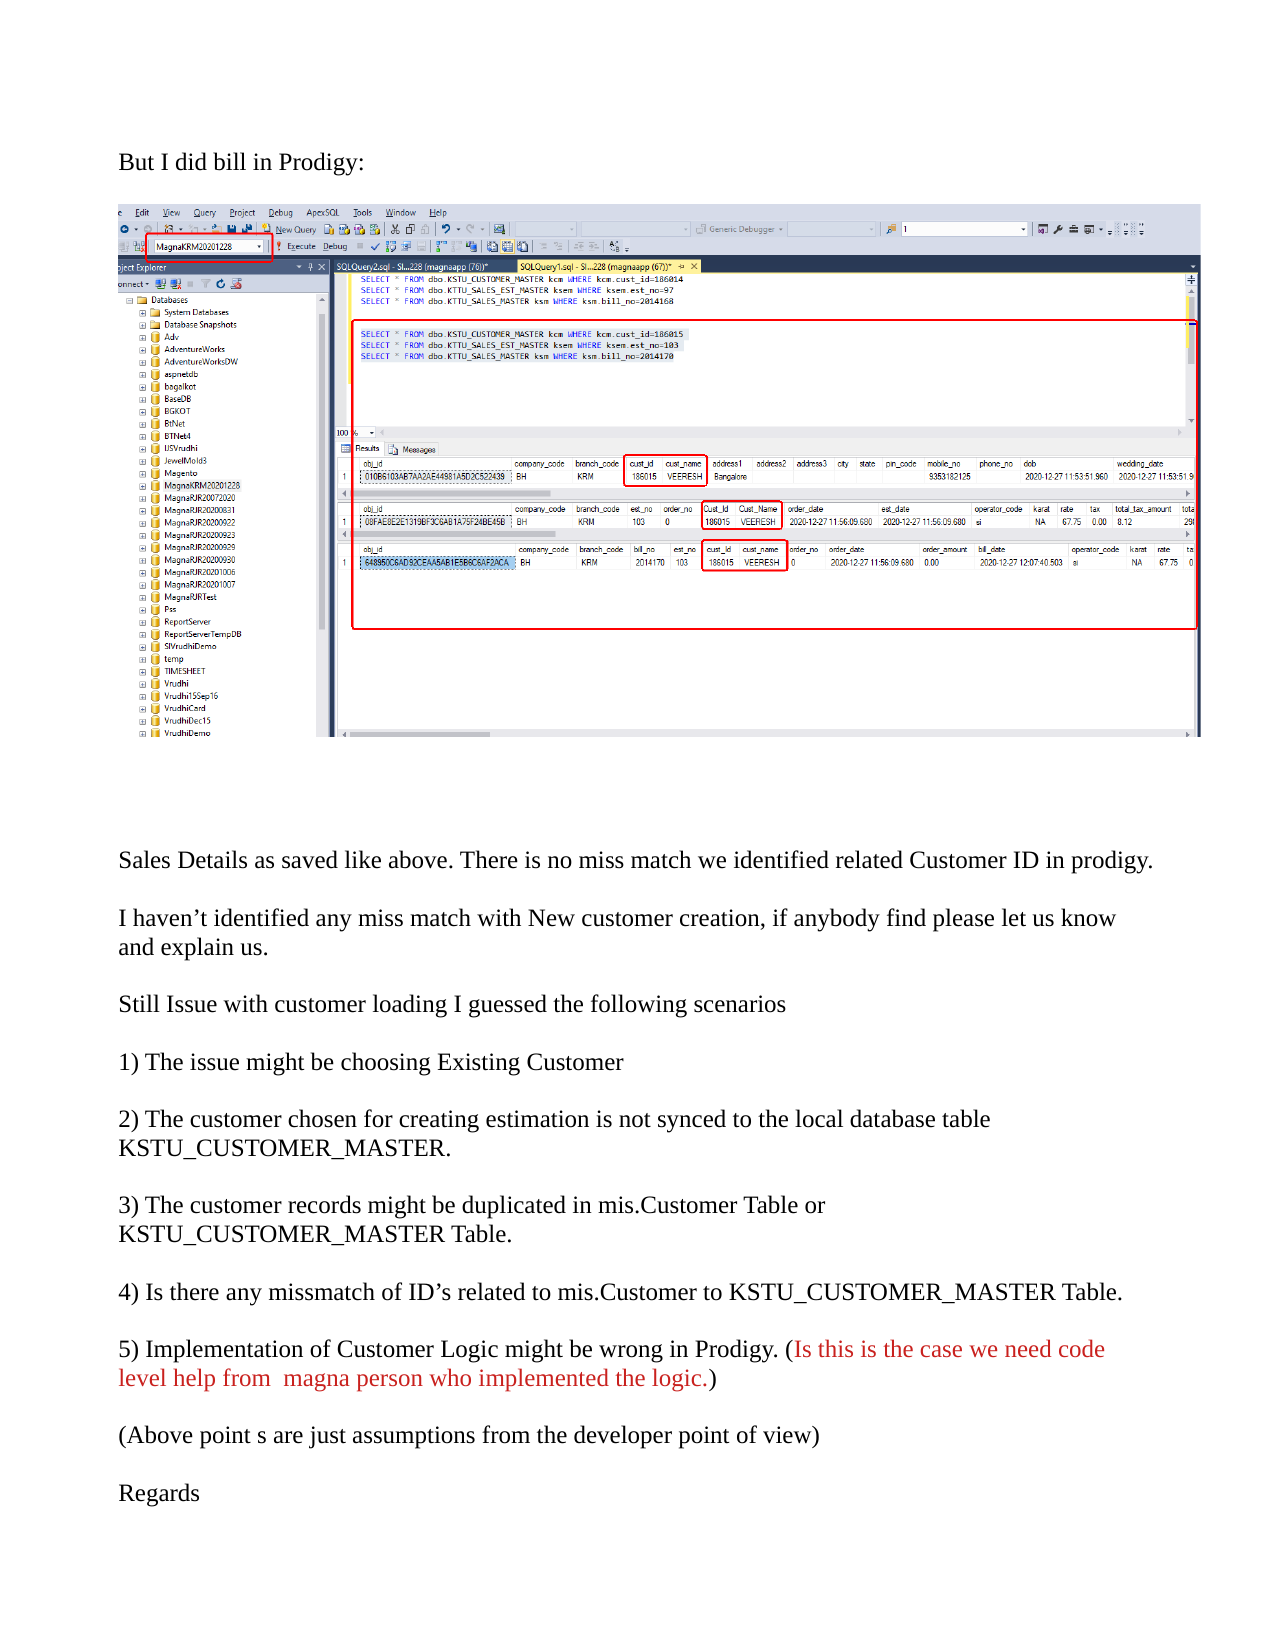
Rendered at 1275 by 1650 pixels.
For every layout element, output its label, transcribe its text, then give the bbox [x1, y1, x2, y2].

text But I did bill in Prodigy: [118, 147, 1157, 176]
text 4) Is there any missmatch of ID’s related to mis.Customer to KSTU_CUSTOMER_MASTER Table. [118, 1277, 1157, 1305]
text 3) The customer records might be duplicated in mis.Customer Table or KSTU_CUSTOMER_MASTER Table. [118, 1190, 1157, 1248]
text Regards [118, 1478, 1157, 1507]
text 5) Implementation of Customer Logic might be wrong in Prodigy. (Is this is the case we need code level help from magna person who implemented the logic.) [118, 1334, 1157, 1392]
text (Above point s are just assumptions from the developer point of view) [118, 1420, 1157, 1449]
text I haven’t identified any miss match with New customer creation, if anybody find please let us know and explain us. [118, 903, 1157, 960]
text 1) The issue might be choosing Existing Customer [118, 1047, 1157, 1075]
text Sales Details as saved like above. There is no miss match we identified related Customer ID in prodigy. [118, 845, 1157, 874]
text Still Issue with customer loading I guessed the following scenarios [118, 989, 1157, 1018]
text 2) The customer chosen for creating estimation is not synced to the local database table KSTU_CUSTOMER_MASTER. [118, 1104, 1157, 1162]
